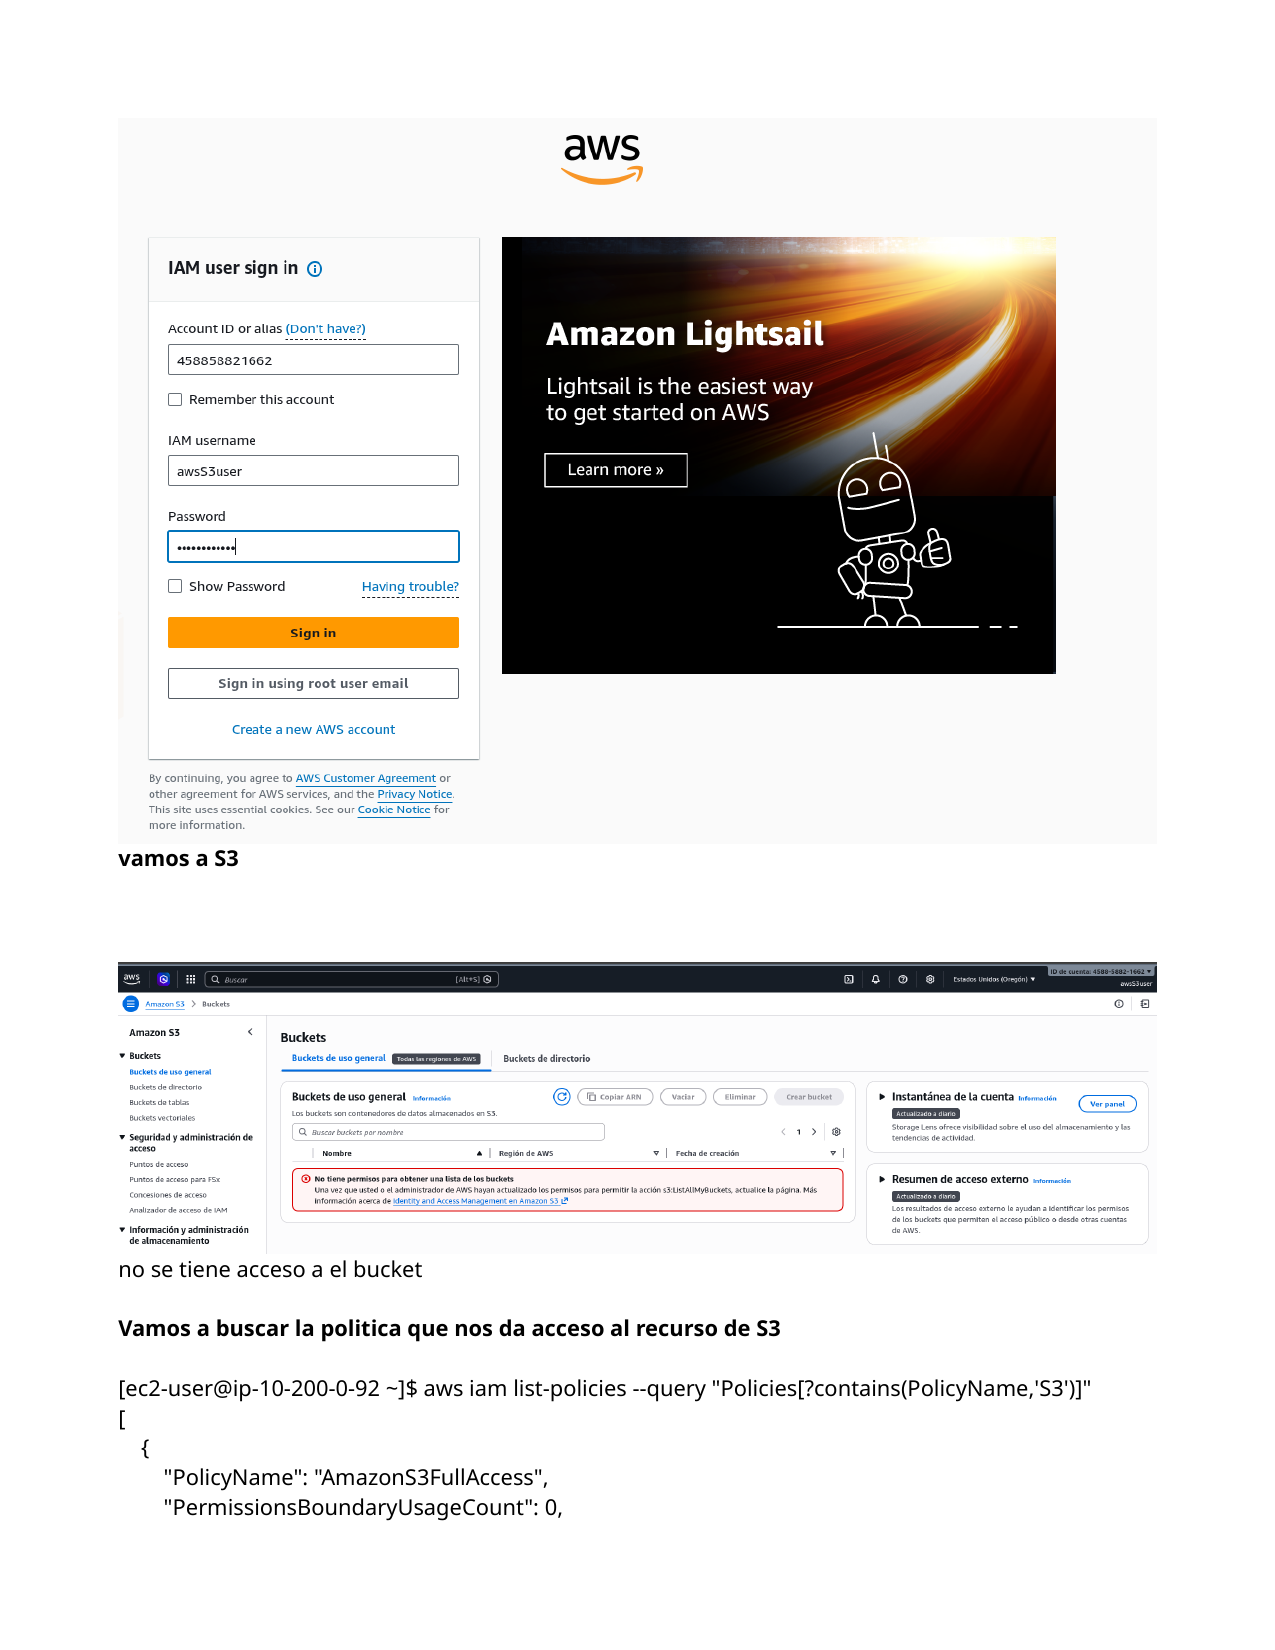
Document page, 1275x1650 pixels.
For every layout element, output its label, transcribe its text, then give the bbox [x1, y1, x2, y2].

picture [118, 962, 1157, 1254]
text { [118, 1432, 1157, 1462]
text vamos a S3 [118, 844, 1157, 873]
text "PolicyName": "AmazonS3FullAccess", [118, 1462, 1157, 1492]
text [ [118, 1403, 1157, 1432]
text no se tiene acceso a el bucket [118, 1254, 1157, 1283]
text "PermissionsBoundaryUsageCount": 0, [118, 1492, 1157, 1522]
picture [118, 118, 1157, 844]
text [ec2-user@ip-10-200-0-92 ~]$ aws iam list-policies --query "Policies[?contains(PolicyName,'S3')]" [118, 1373, 1157, 1403]
text Vamos a buscar la politica que nos da acceso al recurso de S3 [118, 1313, 1157, 1343]
